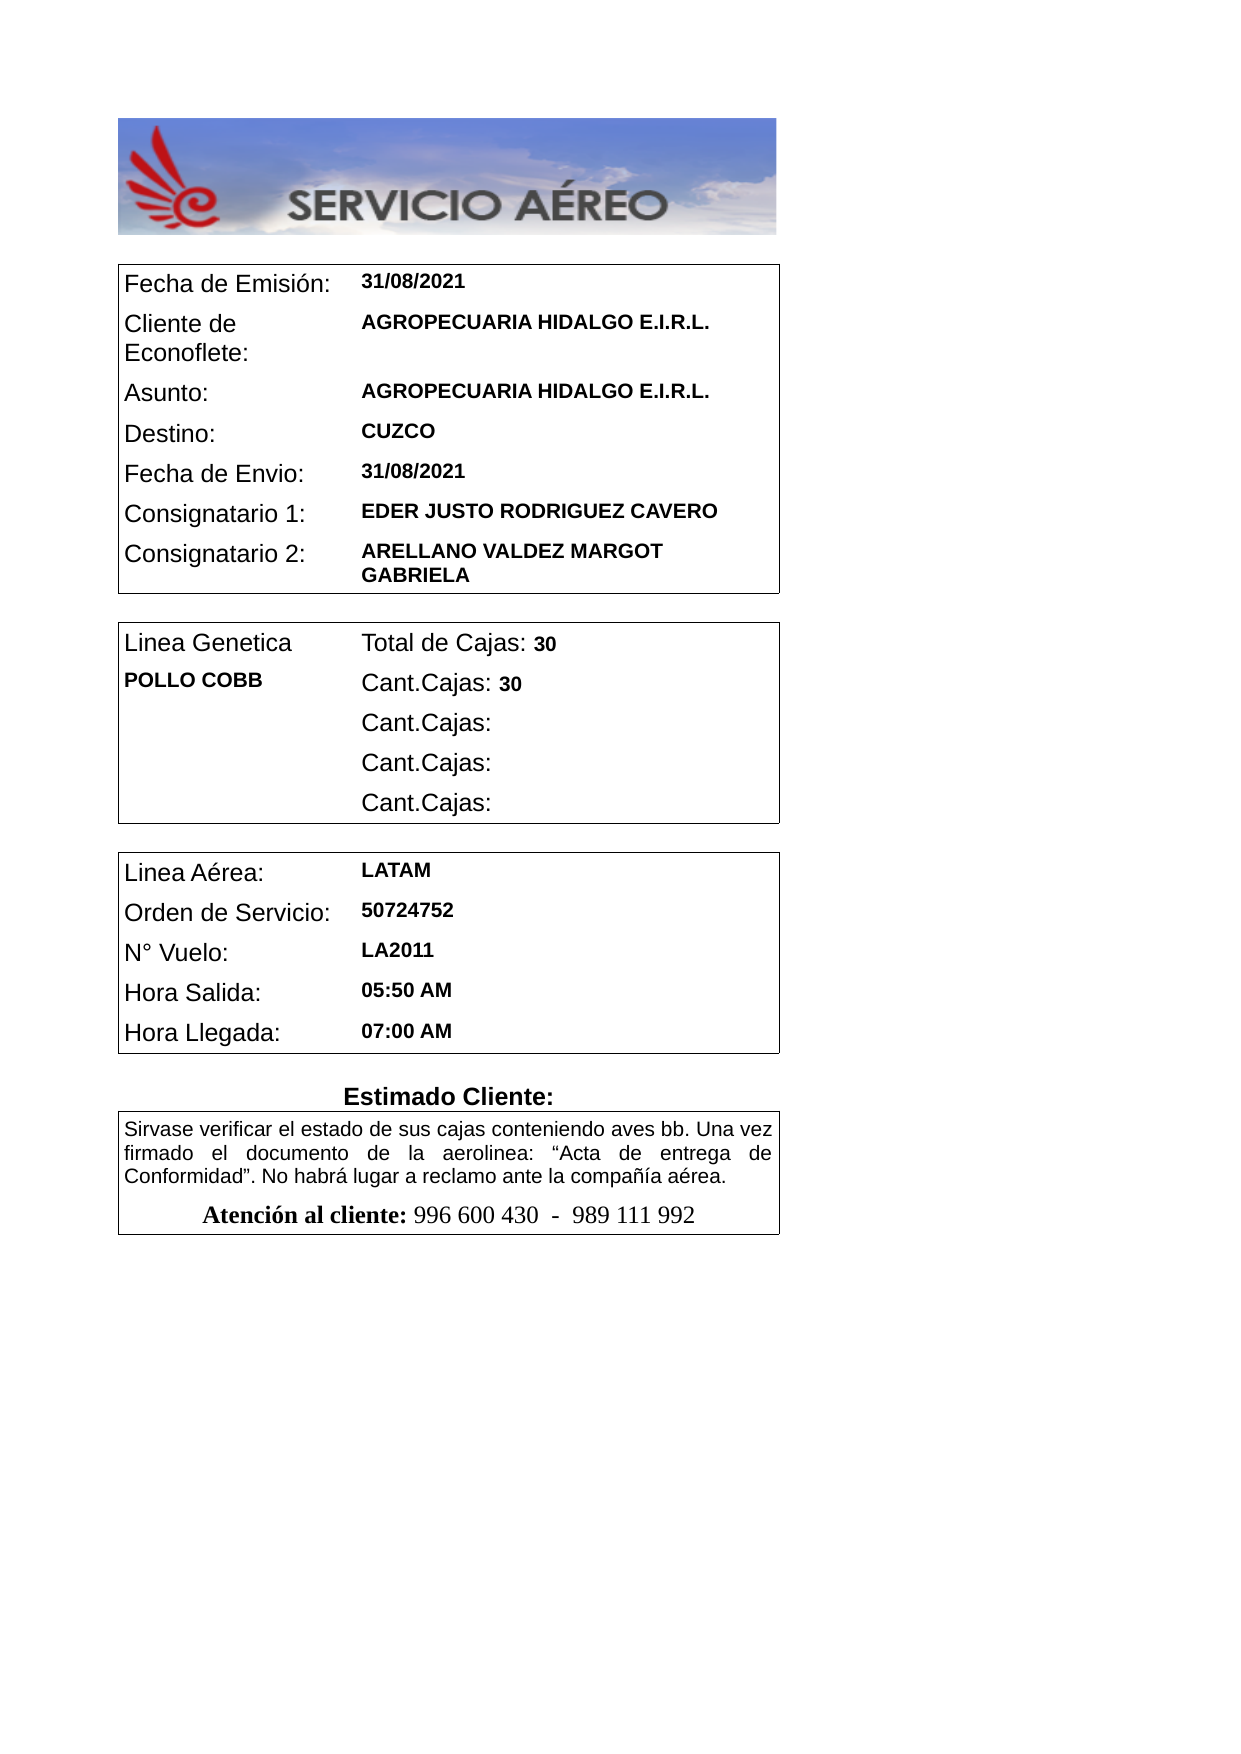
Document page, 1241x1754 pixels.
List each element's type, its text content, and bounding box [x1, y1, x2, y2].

table_cell [119, 702, 356, 742]
table_cell Destino: [119, 413, 356, 453]
table_cell 05:50 AM [356, 973, 779, 1013]
table_cell [356, 594, 779, 622]
table_cell Fecha de Envio: [119, 453, 356, 493]
table_cell [118, 594, 356, 622]
table_cell ARELLANO VALDEZ MARGOT GABRIELA [356, 534, 779, 593]
table_cell Sirvase verificar el estado de sus cajas conteniendo aves bb. Una vez firmado el documento de la aerolinea: “Acta de entrega de Conformidad”. No habrá lugar a reclamo ante la compañía aérea. [119, 1112, 779, 1194]
table_cell [119, 743, 356, 783]
table_cell CUZCO [356, 413, 779, 453]
table_cell Atención al cliente: 996 600 430 - 989 111 992 [119, 1194, 779, 1234]
table_cell Orden de Servicio: [119, 892, 356, 932]
table_cell 50724752 [356, 892, 779, 932]
table_cell Cant.Cajas: 30 [356, 662, 779, 702]
table_header 31/08/2021 [356, 265, 779, 304]
table_cell Estimado Cliente: [118, 1054, 779, 1111]
table_cell Cliente de Econoflete: [119, 304, 356, 373]
table_cell Total de Cajas: 30 [356, 623, 779, 662]
table_cell [119, 783, 356, 823]
table_cell AGROPECUARIA HIDALGO E.I.R.L. [356, 304, 779, 373]
table_cell [356, 824, 779, 852]
table_cell EDER JUSTO RODRIGUEZ CAVERO [356, 493, 779, 533]
picture [118, 118, 777, 235]
table_cell 07:00 AM [356, 1013, 779, 1053]
table_cell Hora Llegada: [119, 1013, 356, 1053]
table_cell POLLO COBB [119, 662, 356, 702]
table_cell LATAM [356, 853, 779, 892]
table_cell AGROPECUARIA HIDALGO E.I.R.L. [356, 373, 779, 413]
table_cell Cant.Cajas: [356, 743, 779, 783]
table_cell Cant.Cajas: [356, 783, 779, 823]
table_cell LA2011 [356, 932, 779, 972]
table_header Fecha de Emisión: [119, 265, 356, 304]
table_cell Consignatario 1: [119, 493, 356, 533]
table_cell Linea Aérea: [119, 853, 356, 892]
table_cell Cant.Cajas: [356, 702, 779, 742]
table_cell Consignatario 2: [119, 534, 356, 593]
table_cell Hora Salida: [119, 973, 356, 1013]
table_cell Linea Genetica [119, 623, 356, 662]
table_cell 31/08/2021 [356, 453, 779, 493]
table_cell [118, 824, 356, 852]
table_cell N° Vuelo: [119, 932, 356, 972]
table_cell Asunto: [119, 373, 356, 413]
